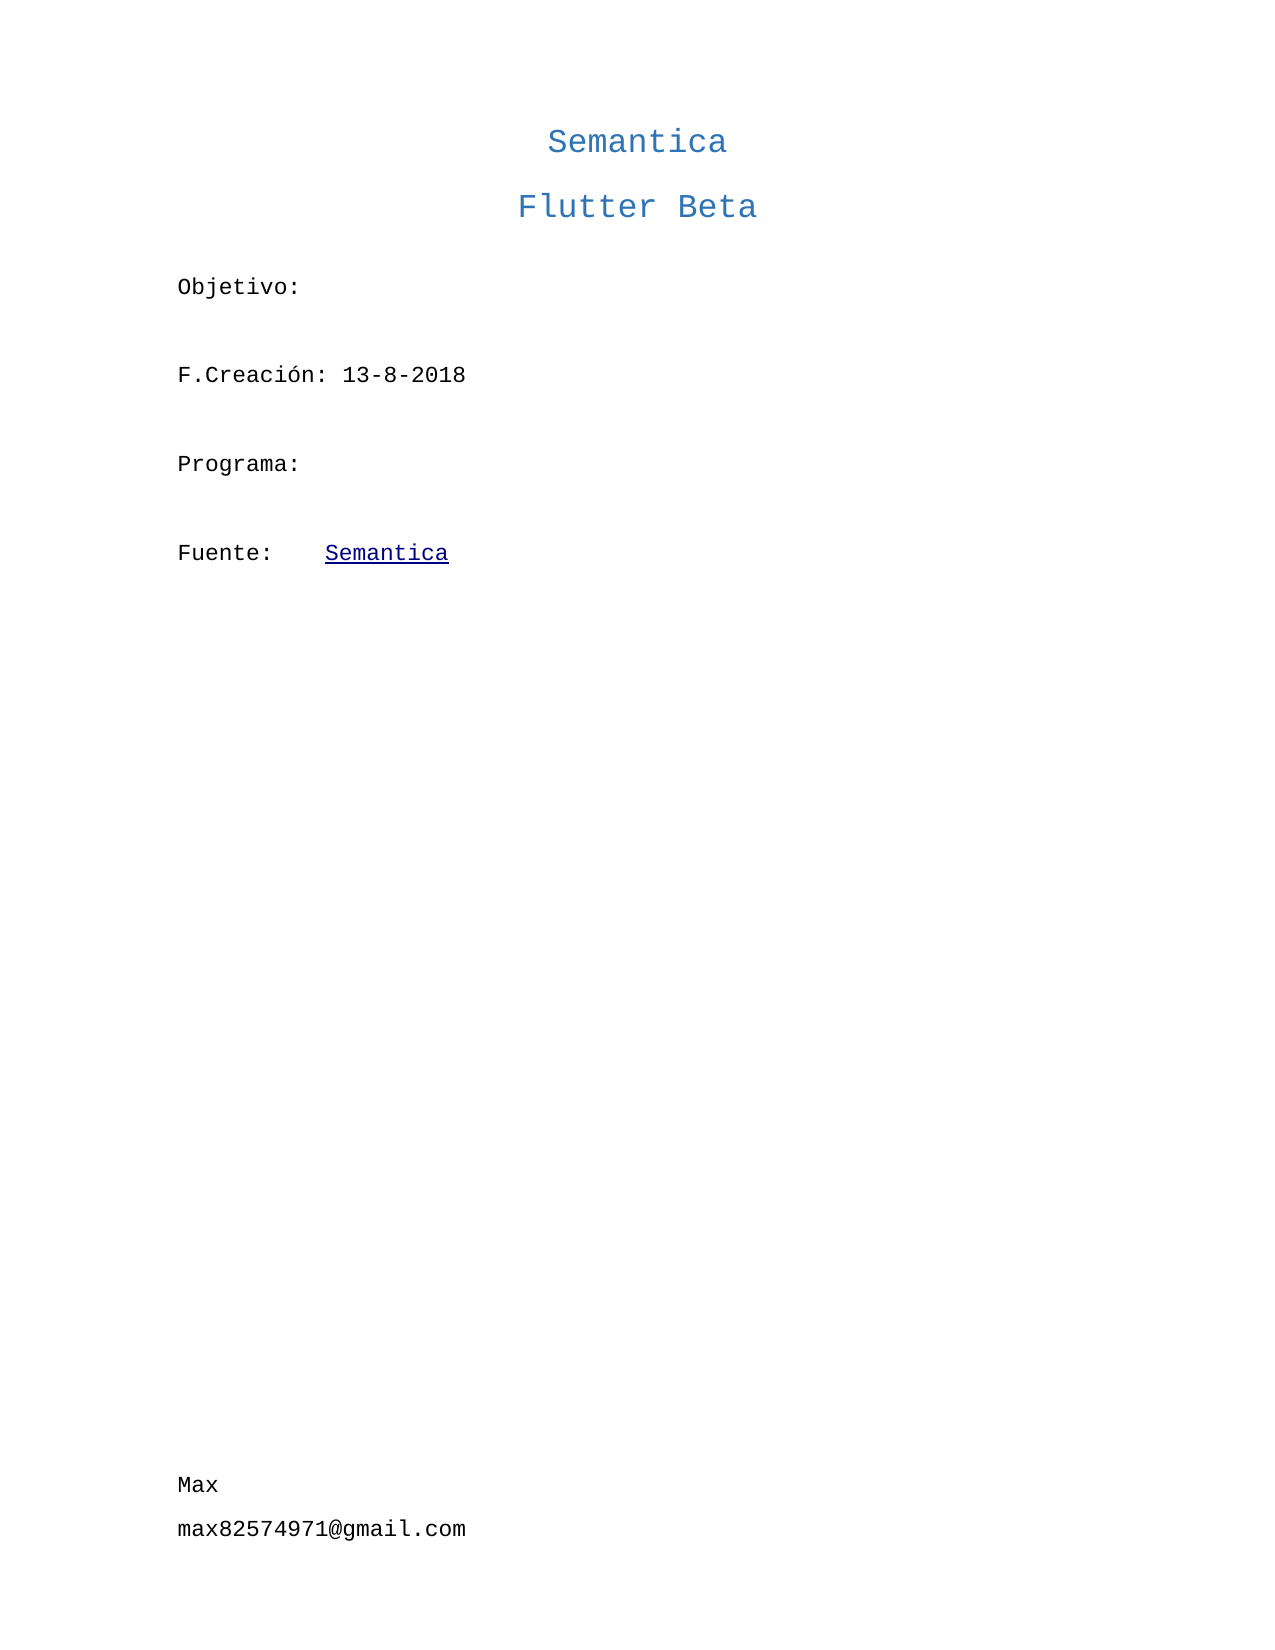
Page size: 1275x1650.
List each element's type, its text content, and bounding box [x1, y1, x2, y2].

text Programa: [177, 452, 1098, 478]
text Objetivo: [177, 275, 1098, 301]
text F.Creación: 13-8-2018 [177, 364, 1098, 390]
subtitle Flutter Beta [177, 190, 1098, 228]
text Max [177, 1473, 1098, 1499]
subtitle Semantica [177, 125, 1098, 163]
text Fuente: Semantica [177, 541, 1098, 567]
text max82574971@gmail.com [177, 1517, 1098, 1543]
